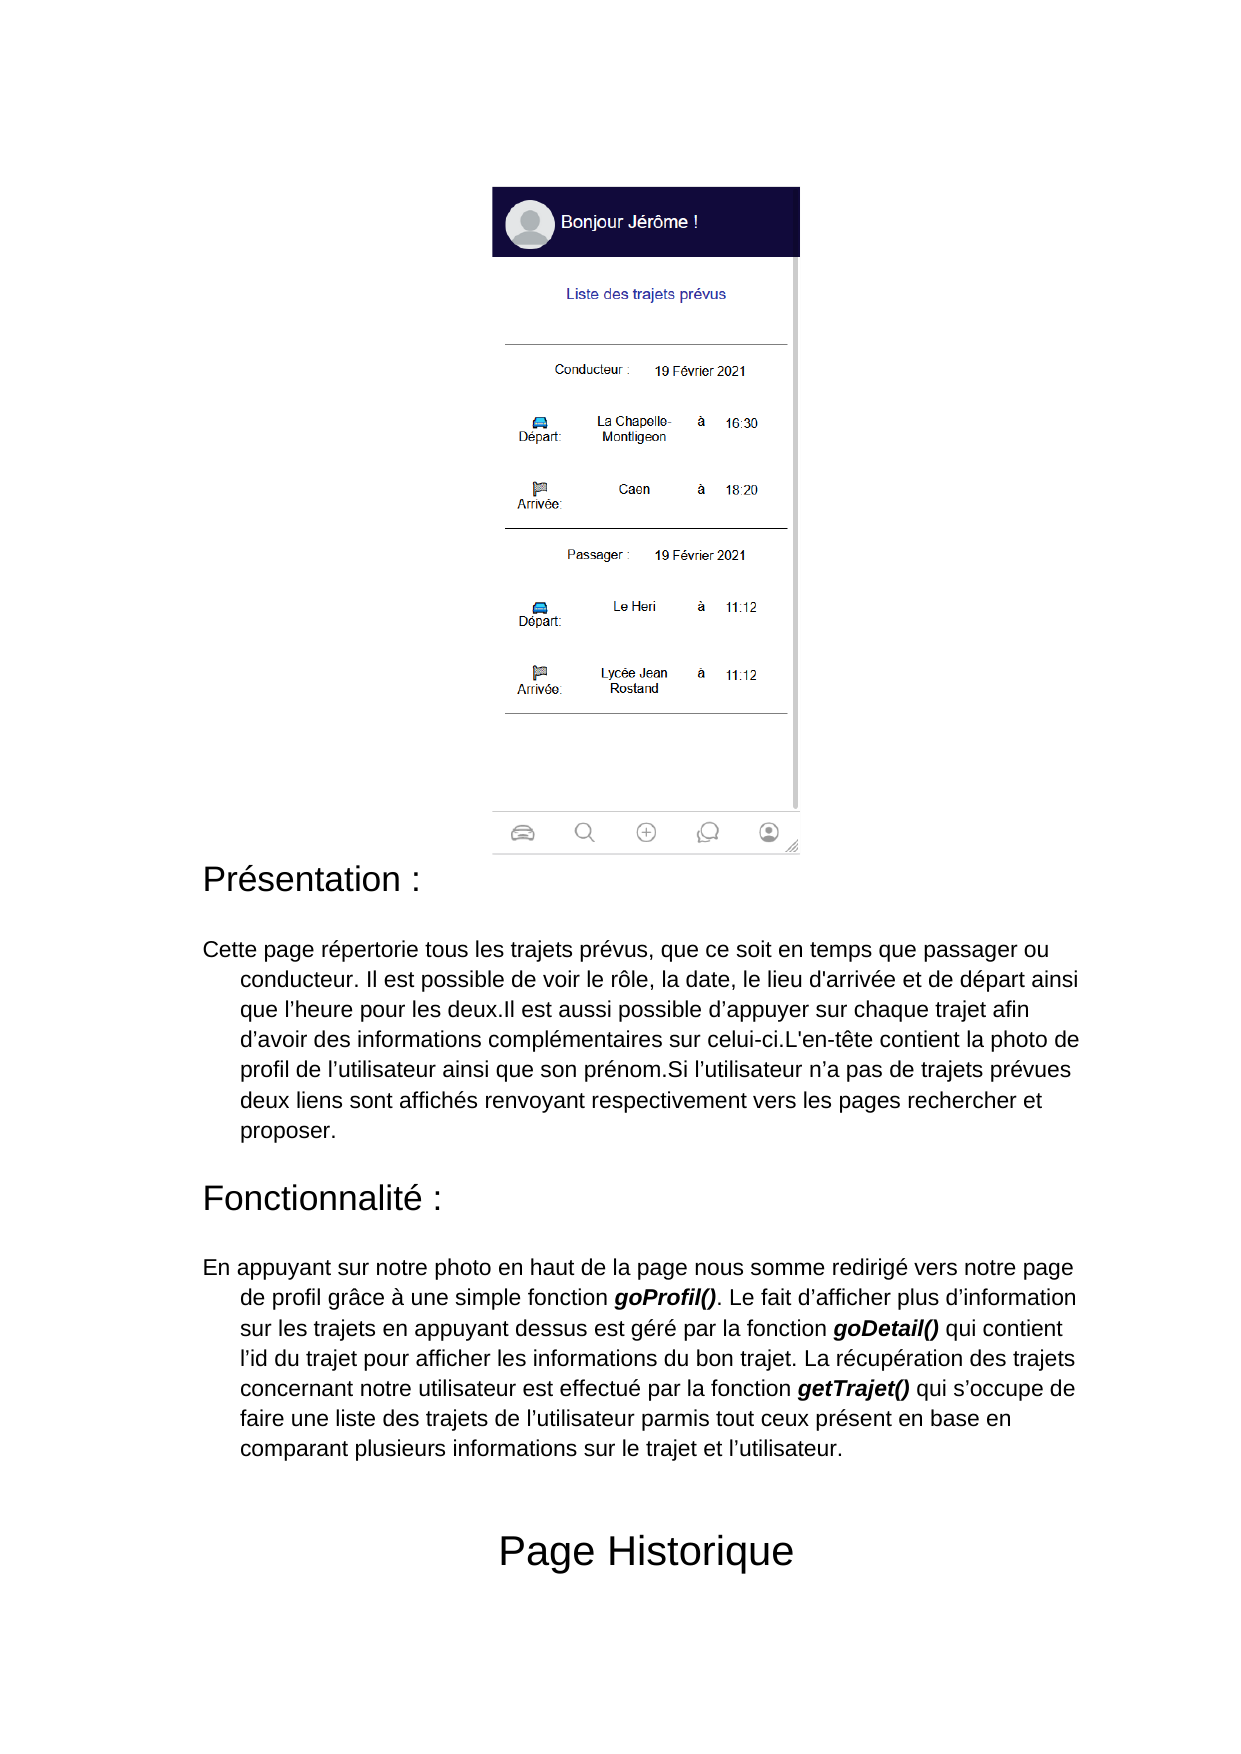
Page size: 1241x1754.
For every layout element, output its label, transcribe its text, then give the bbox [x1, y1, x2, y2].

picture [492, 186, 801, 855]
text En appuyant sur notre photo en haut de la page nous somme redirigé vers notre page de profil grâce à une simple fonction goProfil(). Le fait d’afficher plus d’information sur les trajets en appuyant dessus est géré par la fonction goDetail() qui contient l’id du trajet pour afficher les informations du bon trajet. La récupération des trajets concernant notre utilisateur est effectué par la fonction getTrajet() qui s’occupe de faire une liste des trajets de l’utilisateur parmis tout ceux présent en base en comparant plusieurs informations sur le trajet et l’utilisateur. [202, 1254, 1090, 1462]
text Cette page répertorie tous les trajets prévus, que ce soit en temps que passager ou conducteur. Il est possible de voir le rôle, la date, le lieu d'arrivée et de départ ainsi que l’heure pour les deux.Il est aussi possible d’appuyer sur chaque trajet afin d’avoir des informations complémentaires sur celui-ci.L'en-tête contient la photo de profil de l’utilisateur ainsi que son prénom.Si l’utilisateur n’a pas de trajets prévues deux liens sont affichés renvoyant respectivement vers les pages rechercher et proposer. [202, 936, 1090, 1143]
text Page Historique [202, 1526, 1090, 1574]
text Présentation : [202, 858, 1090, 899]
text Fonctionnalité : [202, 1177, 1090, 1218]
